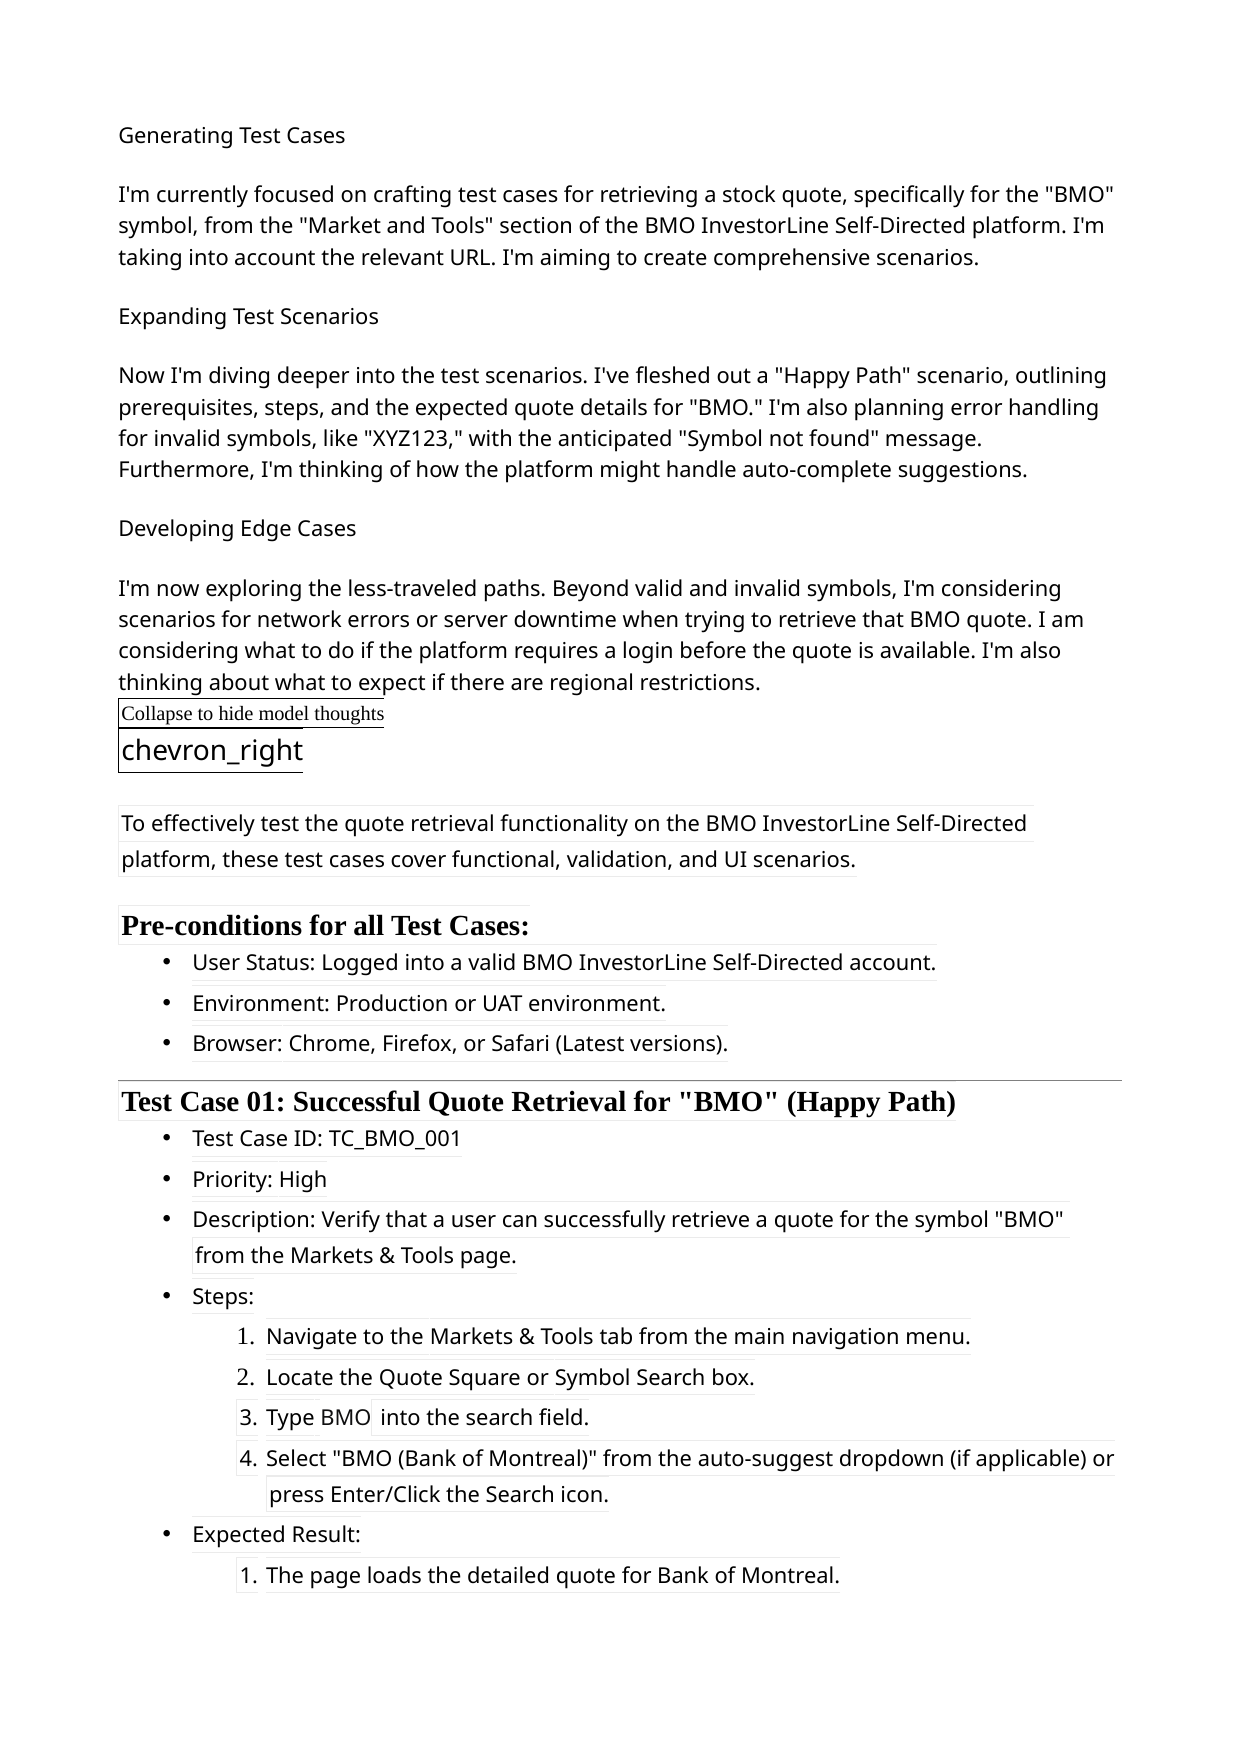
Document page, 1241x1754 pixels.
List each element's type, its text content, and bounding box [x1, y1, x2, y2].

list Priority: High [162, 1161, 1122, 1197]
list The page loads the detailed quote for Bank of Montreal. [237, 1557, 1122, 1592]
list User Status: Logged into a valid BMO InvestorLine Self-Directed account. [162, 944, 1122, 980]
list Description: Verify that a user can successfully retrieve a quote for the symbol "BMO" from the Markets & Tools page. [162, 1201, 1122, 1273]
list Expected Result: [162, 1516, 1122, 1552]
list Type BMO into the search field. [372, 1399, 1122, 1435]
list Type BMO into the search field. [237, 1399, 371, 1435]
list Select "BMO (Bank of Montreal)" from the auto-suggest dropdown (if applicable) or press Enter/Click the Search icon. [236, 1440, 1122, 1511]
list Environment: Production or UAT environment. [162, 985, 1122, 1021]
list Locate the Quote Square or Symbol Search box. [236, 1359, 1122, 1394]
list Browser: Chrome, Firefox, or Safari (Latest versions). [162, 1025, 1122, 1061]
subtitle Pre-conditions for all Test Cases: [119, 905, 1122, 944]
text To effectively test the quote retrieval functionality on the BMO InvestorLine Self-Directed platform, these test cases cover functional, validation, and UI scenarios. [119, 805, 1122, 877]
text I'm currently focused on crafting test cases for retrieving a stock quote, specifically for the "BMO" symbol, from the "Market and Tools" section of the BMO InvestorLine Self-Directed platform. I'm taking into account the relevant URL. I'm aiming to create comprehensive scenarios. [118, 177, 1122, 271]
text I'm now exploring the less-traveled paths. Beyond valid and invalid symbols, I'm considering scenarios for network errors or server downtime when trying to retrieve that BMO quote. I am considering what to do if the platform requires a login before the quote is available. I'm also thinking about what to expect if there are regional restrictions. [118, 571, 1122, 696]
text Expanding Test Scenarios [118, 299, 1122, 331]
text Developing Edge Cases [118, 512, 1122, 543]
text Collapse to hide model thoughts [118, 696, 1084, 727]
list Steps: [162, 1278, 1122, 1313]
subtitle Test Case 01: Successful Quote Retrieval for "BMO" (Happy Path) [119, 1081, 1122, 1120]
list Navigate to the Markets & Tools tab from the main navigation menu. [236, 1318, 1122, 1354]
text Now I'm diving deeper into the test scenarios. I've fleshed out a "Happy Path" scenario, outlining prerequisites, steps, and the expected quote details for "BMO." I'm also planning error handling for invalid symbols, like "XYZ123," with the anticipated "Symbol not found" message. Furthermore, I'm thinking of how the platform might handle auto-complete suggestions. [118, 359, 1122, 484]
text chevron_right [119, 727, 1109, 772]
list Test Case ID: TC_BMO_001 [162, 1120, 1122, 1156]
text Generating Test Cases [118, 118, 1122, 149]
